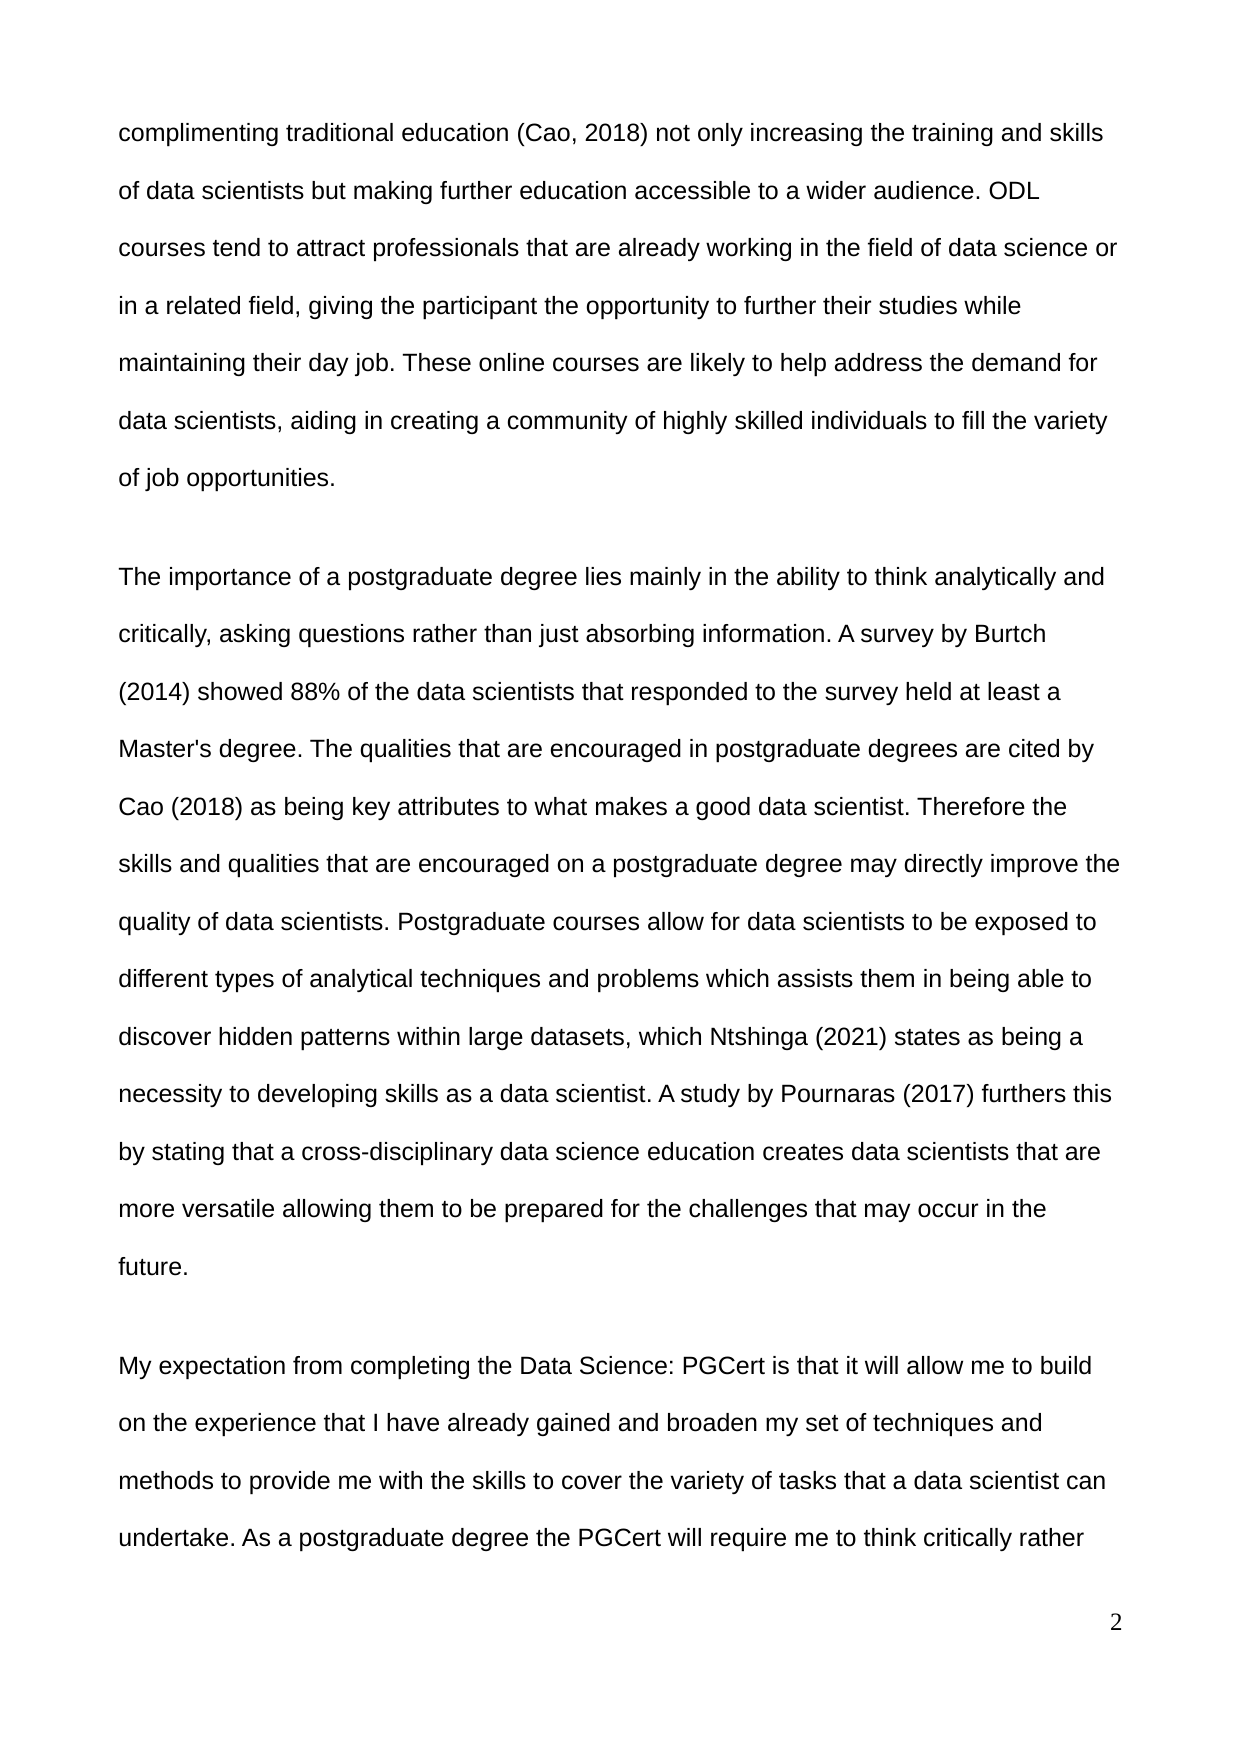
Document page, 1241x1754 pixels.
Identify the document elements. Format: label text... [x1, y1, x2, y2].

text My expectation from completing the Data Science: PGCert is that it will allow me to build on the experience that I have already gained and broaden my set of techniques and methods to provide me with the skills to cover the variety of tasks that a data scientist can undertake. As a postgraduate degree the PGCert will require me to think critically rather [118, 1351, 1122, 1552]
text The importance of a postgraduate degree lies mainly in the ability to think analytically and critically, asking questions rather than just absorbing information. A survey by Burtch (2014) showed 88% of the data scientists that responded to the survey held at least a Master's degree. The qualities that are encouraged in postgraduate degrees are cited by Cao (2018) as being key attributes to what makes a good data scientist. Therefore the skills and qualities that are encouraged on a postgraduate degree may directly improve the quality of data scientists. Postgraduate courses allow for data scientists to be exposed to different types of analytical techniques and problems which assists them in being able to discover hidden patterns within large datasets, which Ntshinga (2021) states as being a necessity to developing skills as a data scientist. A study by Pournaras (2017) furthers this by stating that a cross-disciplinary data science education creates data scientists that are more versatile allowing them to be prepared for the challenges that may occur in the future. [118, 562, 1122, 1281]
text complimenting traditional education (Cao, 2018) not only increasing the training and skills of data scientists but making further education accessible to a wider audience. ODL courses tend to attract professionals that are already working in the field of data science or in a related field, giving the participant the opportunity to further their studies while maintaining their day job. These online courses are likely to help address the demand for data scientists, aiding in creating a community of highly skilled individuals to fill the variety of job opportunities. [118, 118, 1122, 492]
